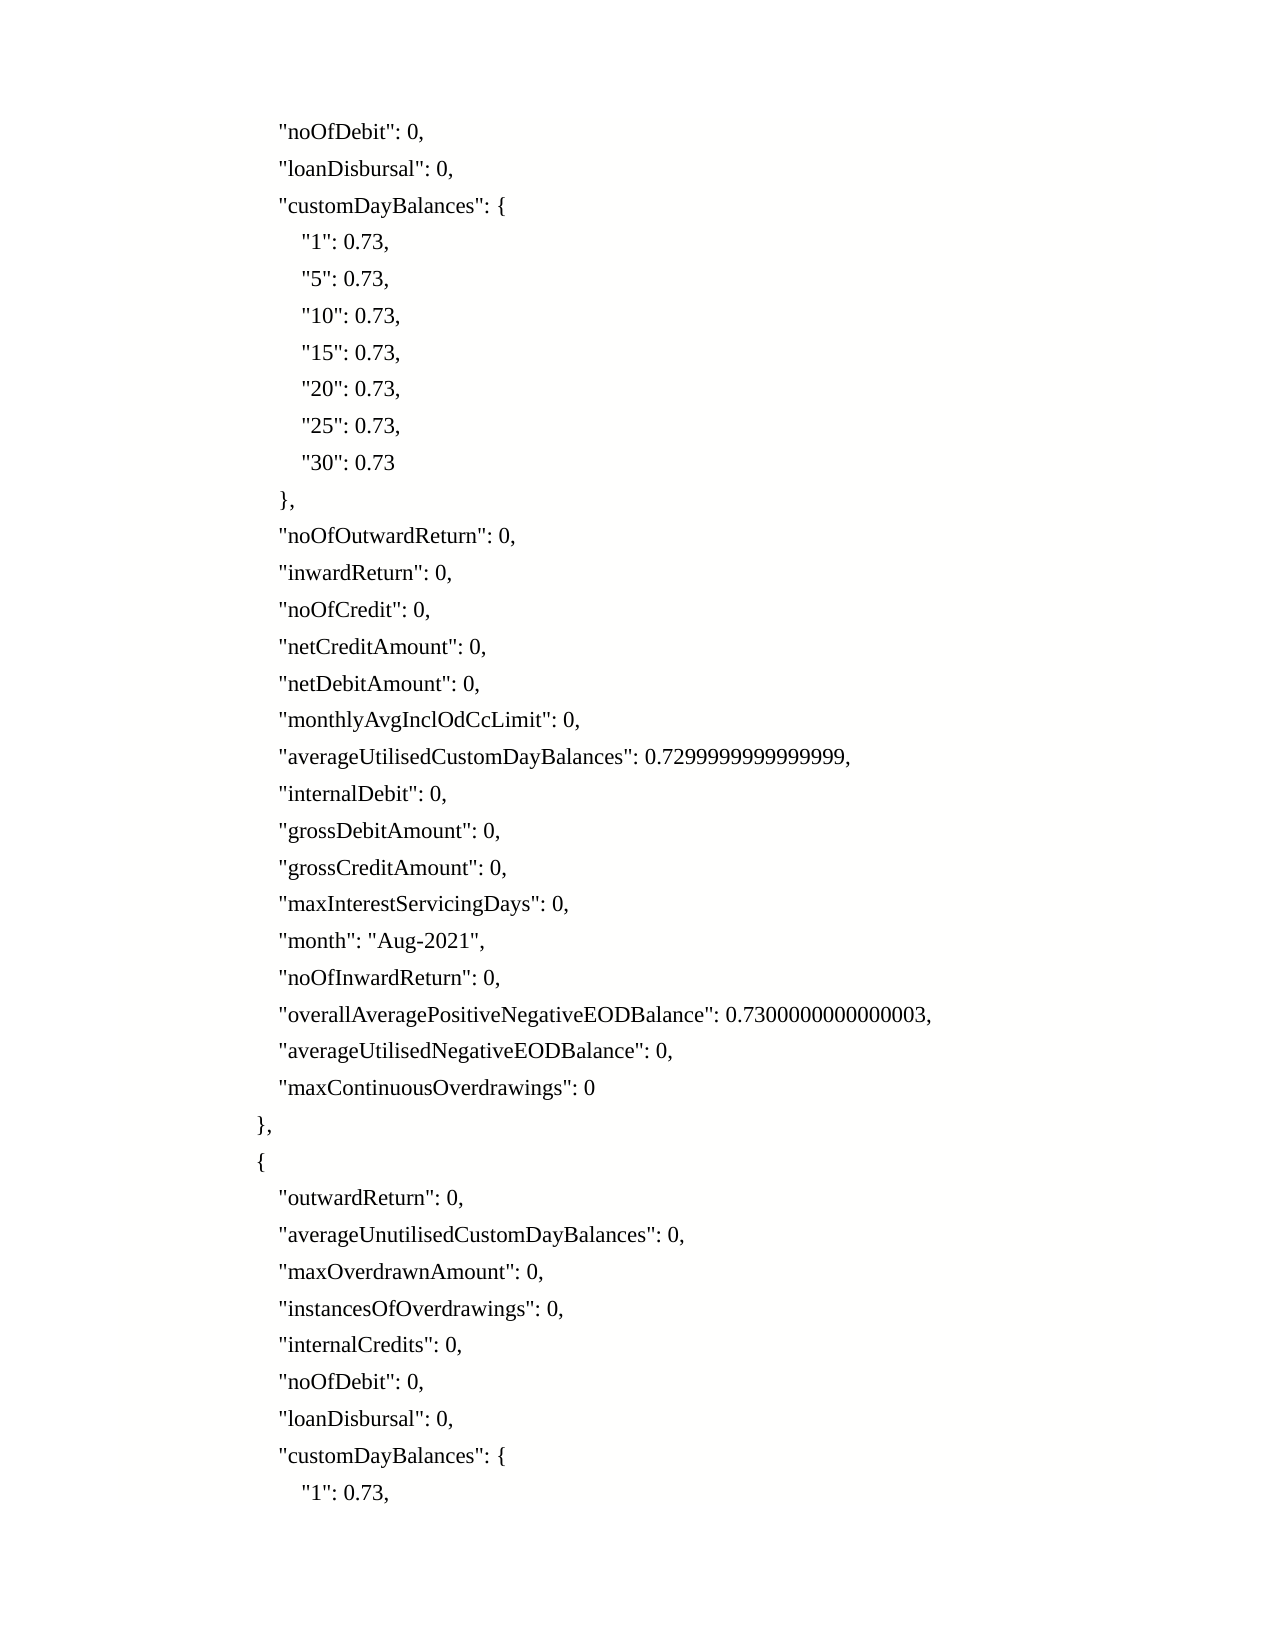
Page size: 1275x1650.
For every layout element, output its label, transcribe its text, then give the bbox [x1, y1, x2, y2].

text "noOfOutwardReturn": 0, [118, 523, 1157, 549]
text "20": 0.73, [118, 376, 1157, 402]
text }, [118, 1111, 1157, 1137]
text "averageUtilisedNegativeEODBalance": 0, [118, 1037, 1157, 1064]
text "15": 0.73, [118, 339, 1157, 365]
text "noOfCredit": 0, [118, 596, 1157, 622]
text "netCreditAmount": 0, [118, 633, 1157, 659]
text "instancesOfOverdrawings": 0, [118, 1295, 1157, 1321]
text }, [118, 486, 1157, 512]
text "inwardReturn": 0, [118, 559, 1157, 586]
text "outwardReturn": 0, [118, 1184, 1157, 1211]
text "loanDisbursal": 0, [118, 155, 1157, 181]
text "averageUtilisedCustomDayBalances": 0.7299999999999999, [118, 743, 1157, 769]
text "overallAveragePositiveNegativeEODBalance": 0.7300000000000003, [118, 1001, 1157, 1027]
text "loanDisbursal": 0, [118, 1405, 1157, 1431]
text "noOfInwardReturn": 0, [118, 964, 1157, 990]
text "30": 0.73 [118, 449, 1157, 475]
text "averageUnutilisedCustomDayBalances": 0, [118, 1221, 1157, 1248]
text "month": "Aug-2021", [118, 927, 1157, 953]
text "1": 0.73, [118, 228, 1157, 255]
text "maxContinuousOverdrawings": 0 [118, 1074, 1157, 1101]
text { [118, 1148, 1157, 1174]
text "maxInterestServicingDays": 0, [118, 890, 1157, 917]
text "grossCreditAmount": 0, [118, 853, 1157, 880]
text "5": 0.73, [118, 265, 1157, 292]
text "customDayBalances": { [118, 192, 1157, 218]
text "customDayBalances": { [118, 1442, 1157, 1468]
text "10": 0.73, [118, 302, 1157, 328]
text "25": 0.73, [118, 412, 1157, 439]
text "maxOverdrawnAmount": 0, [118, 1258, 1157, 1284]
text "internalDebit": 0, [118, 780, 1157, 806]
text "noOfDebit": 0, [118, 118, 1157, 144]
text "netDebitAmount": 0, [118, 670, 1157, 696]
text "1": 0.73, [118, 1479, 1157, 1505]
text "monthlyAvgInclOdCcLimit": 0, [118, 706, 1157, 733]
text "noOfDebit": 0, [118, 1368, 1157, 1395]
text "internalCredits": 0, [118, 1332, 1157, 1358]
text "grossDebitAmount": 0, [118, 817, 1157, 843]
